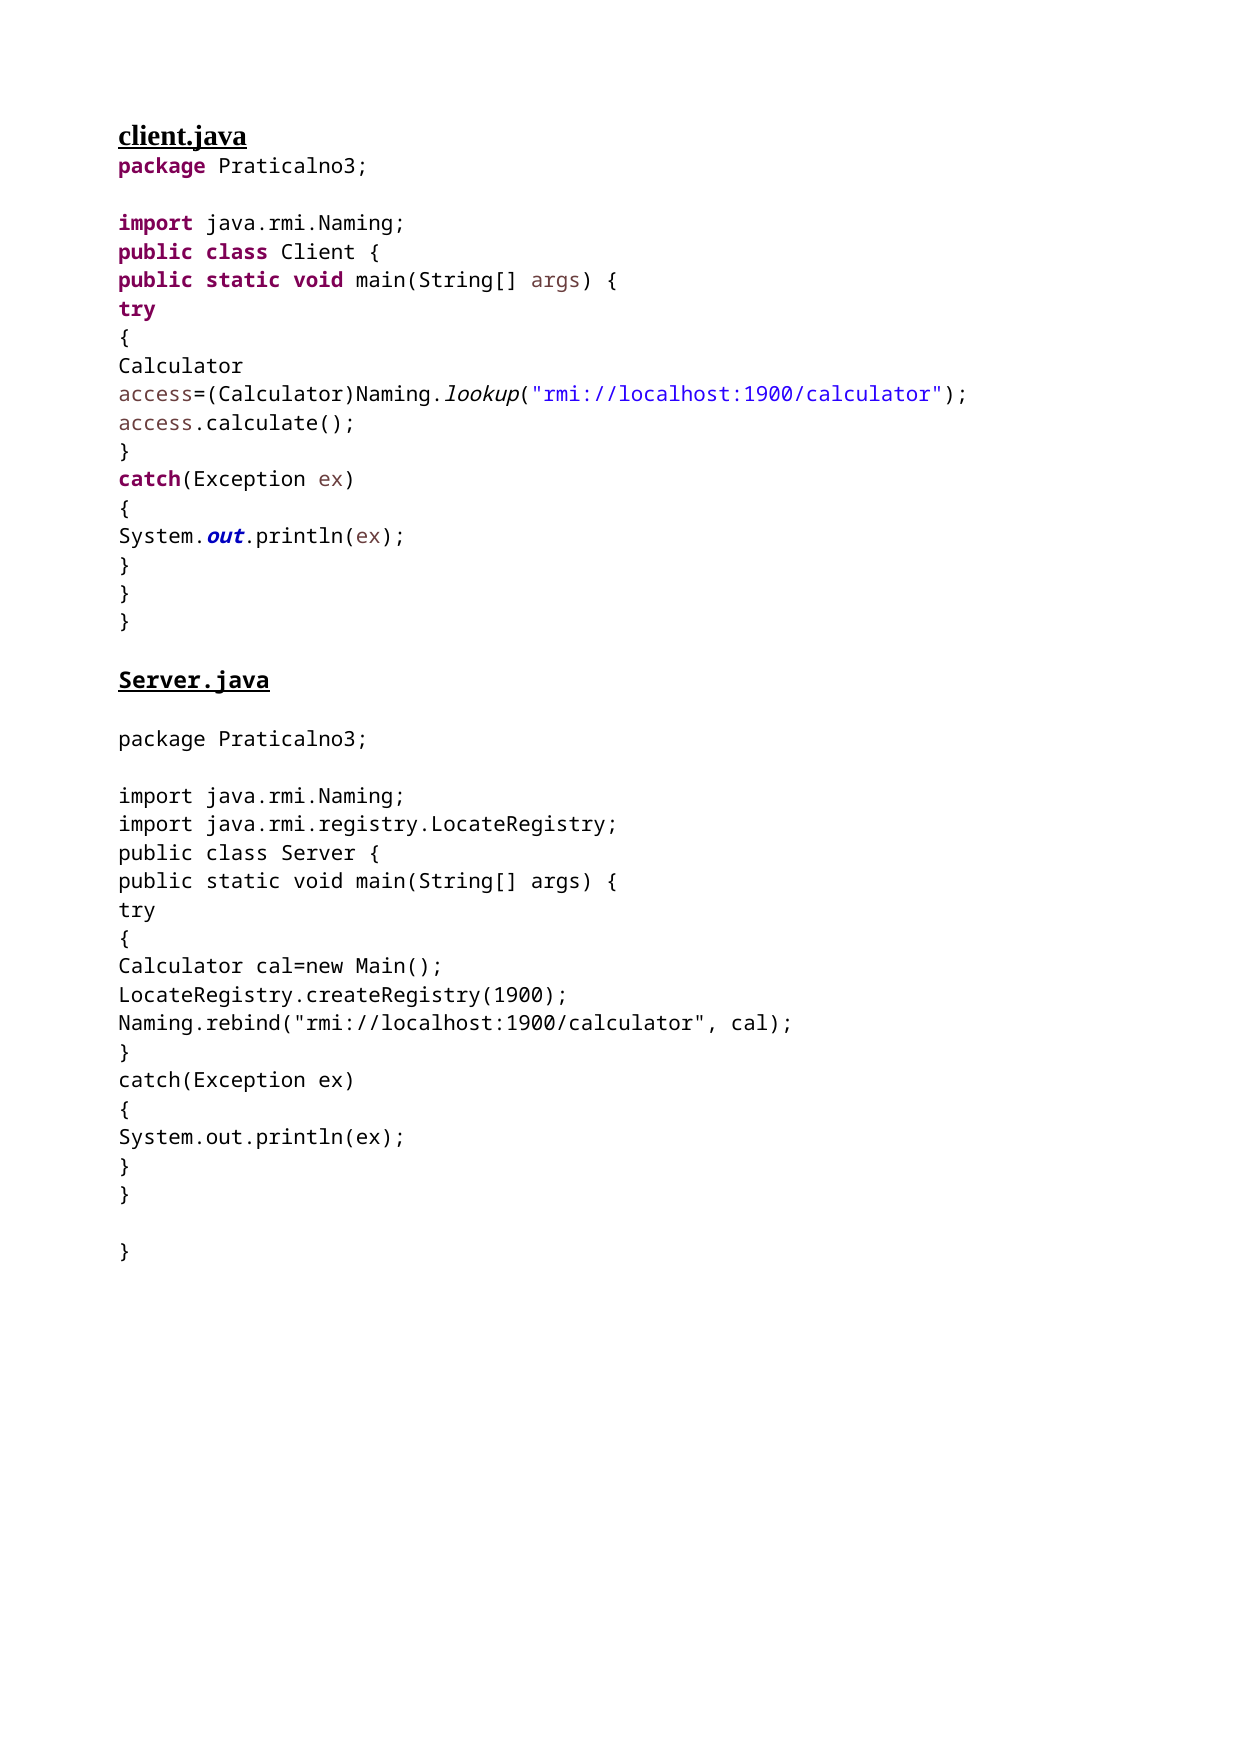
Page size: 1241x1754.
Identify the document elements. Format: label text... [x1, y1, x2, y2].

text try [118, 294, 1122, 322]
text client.java [118, 118, 1122, 152]
text import java.rmi.Naming; [118, 208, 1122, 237]
text catch(Exception ex) [118, 1065, 1122, 1094]
text } [118, 607, 1122, 635]
text catch(Exception ex) [118, 464, 1122, 493]
text } [118, 578, 1122, 607]
text public static void main(String[] args) { [118, 866, 1122, 895]
text access=(Calculator)Naming.lookup("rmi://localhost:1900/calculator"); [118, 379, 1122, 408]
text { [118, 493, 1122, 521]
text Calculator cal=new Main(); [118, 952, 1122, 980]
text { [118, 322, 1122, 351]
text } [118, 1236, 1122, 1265]
text public class Server { [118, 838, 1122, 866]
text System.out.println(ex); [118, 521, 1122, 550]
text { [118, 923, 1122, 952]
text import java.rmi.registry.LocateRegistry; [118, 809, 1122, 838]
text import java.rmi.Naming; [118, 781, 1122, 809]
text Server.java [118, 664, 1122, 695]
text } [118, 1179, 1122, 1208]
text } [118, 1151, 1122, 1179]
text public class Client { [118, 237, 1122, 265]
text try [118, 895, 1122, 923]
text } [118, 1037, 1122, 1065]
text public static void main(String[] args) { [118, 265, 1122, 294]
text { [118, 1094, 1122, 1122]
text System.out.println(ex); [118, 1122, 1122, 1151]
text Calculator [118, 351, 1122, 379]
text } [118, 550, 1122, 578]
text } [118, 436, 1122, 464]
text package Praticalno3; [118, 152, 1122, 180]
text package Praticalno3; [118, 724, 1122, 752]
text access.calculate(); [118, 408, 1122, 436]
text LocateRegistry.createRegistry(1900); [118, 980, 1122, 1008]
text Naming.rebind("rmi://localhost:1900/calculator", cal); [118, 1008, 1122, 1037]
